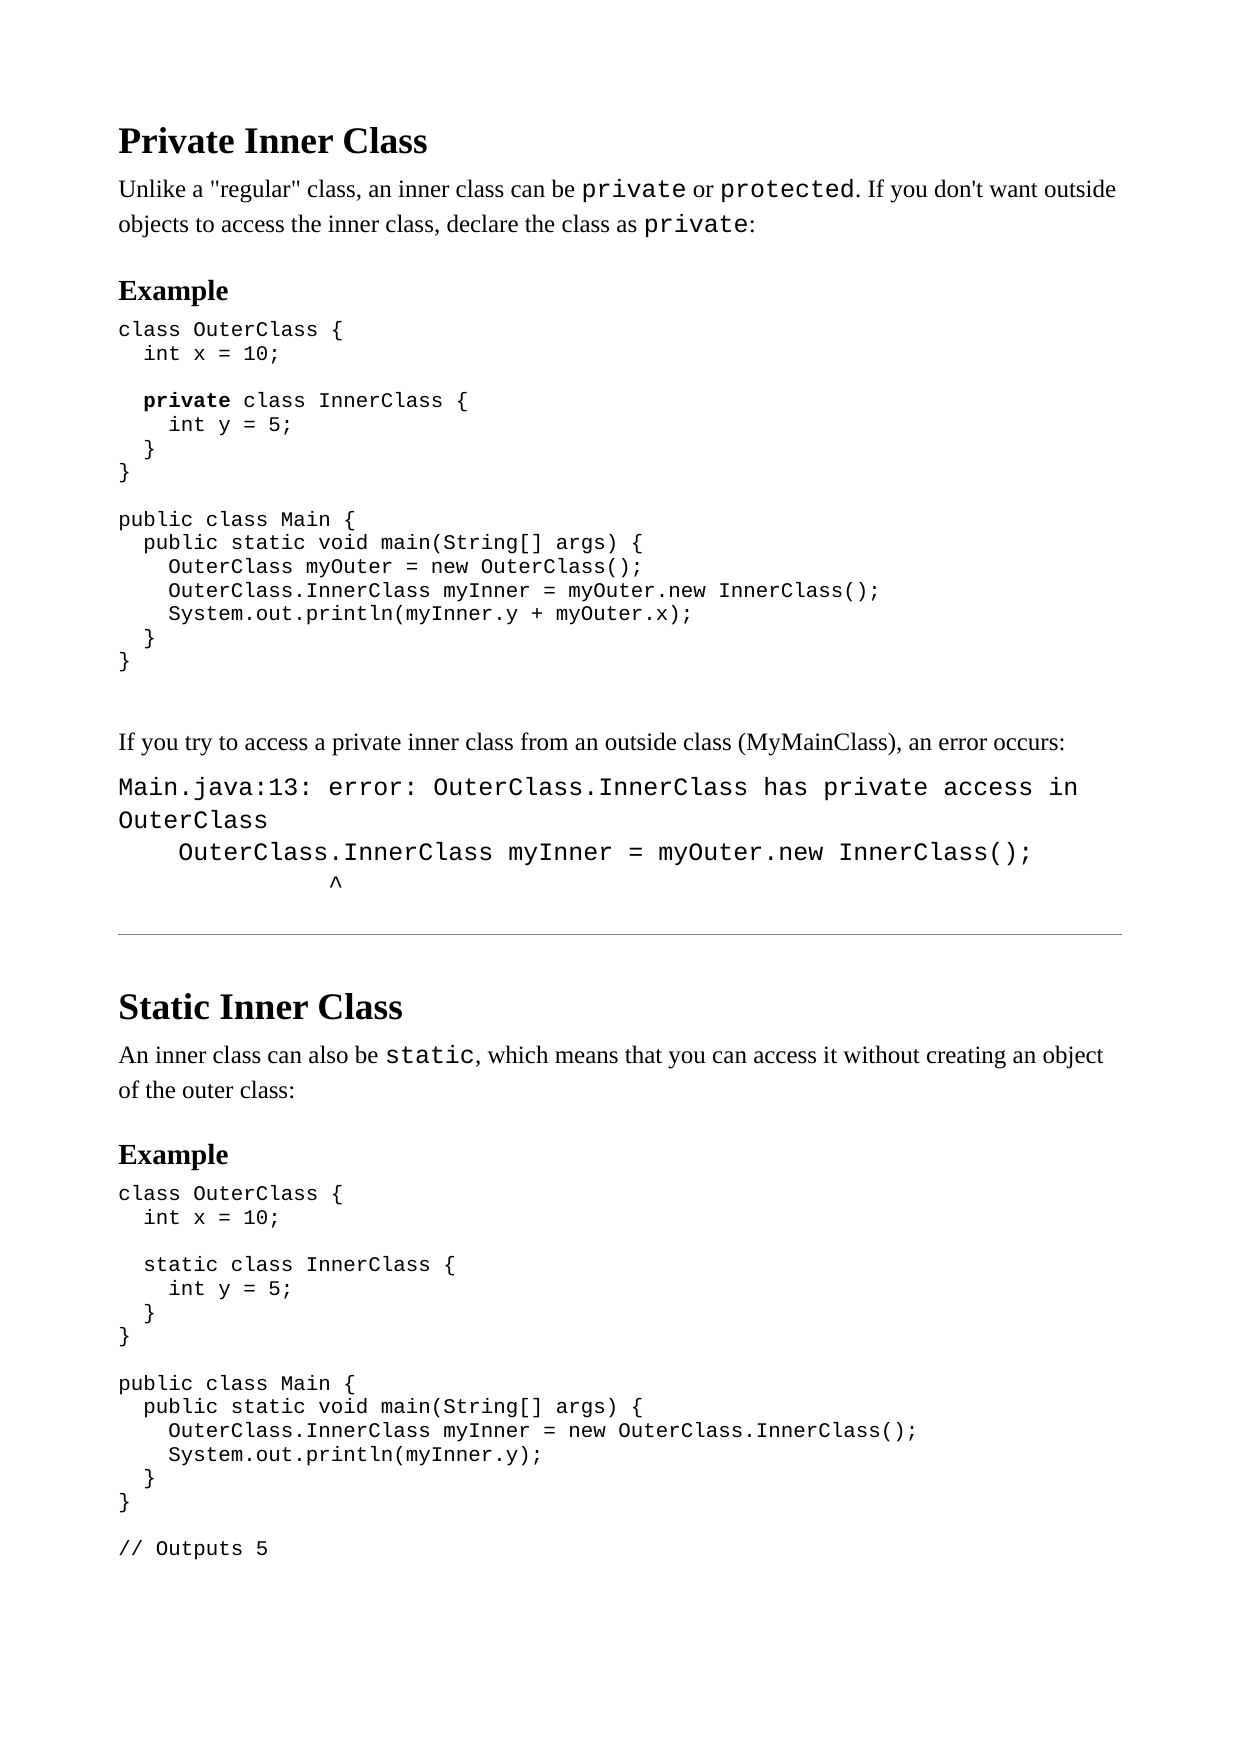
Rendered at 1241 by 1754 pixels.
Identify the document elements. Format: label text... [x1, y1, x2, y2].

text int y = 5; [118, 1278, 1122, 1302]
text private class InnerClass { [118, 390, 1122, 414]
subtitle Example [118, 1137, 1122, 1171]
text public class Main { [118, 1373, 1122, 1396]
text } [118, 651, 1122, 674]
text } [118, 438, 1122, 461]
text System.out.println(myInner.y); [118, 1443, 1122, 1467]
text } [118, 461, 1122, 485]
text An inner class can also be static, which means that you can access it without creating an object of the outer class: [118, 1040, 1122, 1104]
text public static void main(String[] args) { [118, 1396, 1122, 1420]
text } [118, 1491, 1122, 1514]
text OuterClass myOuter = new OuterClass(); [118, 556, 1122, 579]
text } [118, 1302, 1122, 1325]
text OuterClass.InnerClass myInner = new OuterClass.InnerClass(); [118, 1420, 1122, 1443]
subtitle Private Inner Class [118, 118, 1122, 161]
text Unlike a "regular" class, an inner class can be private or protected. If you don't want outside objects to access the inner class, declare the class as private: [118, 174, 1122, 240]
text // Outputs 5 [118, 1538, 1122, 1562]
subtitle Example [118, 273, 1122, 307]
text static class InnerClass { [118, 1254, 1122, 1278]
text If you try to access a private inner class from an outside class (MyMainClass), an error occurs: [118, 727, 1122, 756]
text Main.java:13: error: OuterClass.InnerClass has private access in OuterClass OuterClass.InnerClass myInner = myOuter.new InnerClass(); ^ [118, 775, 1122, 901]
text public static void main(String[] args) { [118, 532, 1122, 556]
text int x = 10; [118, 1207, 1122, 1231]
text OuterClass.InnerClass myInner = myOuter.new InnerClass(); [118, 579, 1122, 603]
text } [118, 1325, 1122, 1349]
text class OuterClass { [118, 1183, 1122, 1207]
text } [118, 627, 1122, 651]
text int y = 5; [118, 414, 1122, 438]
subtitle Static Inner Class [118, 984, 1122, 1028]
text System.out.println(myInner.y + myOuter.x); [118, 603, 1122, 627]
text int x = 10; [118, 343, 1122, 367]
text public class Main { [118, 509, 1122, 532]
text class OuterClass { [118, 319, 1122, 343]
text } [118, 1467, 1122, 1491]
